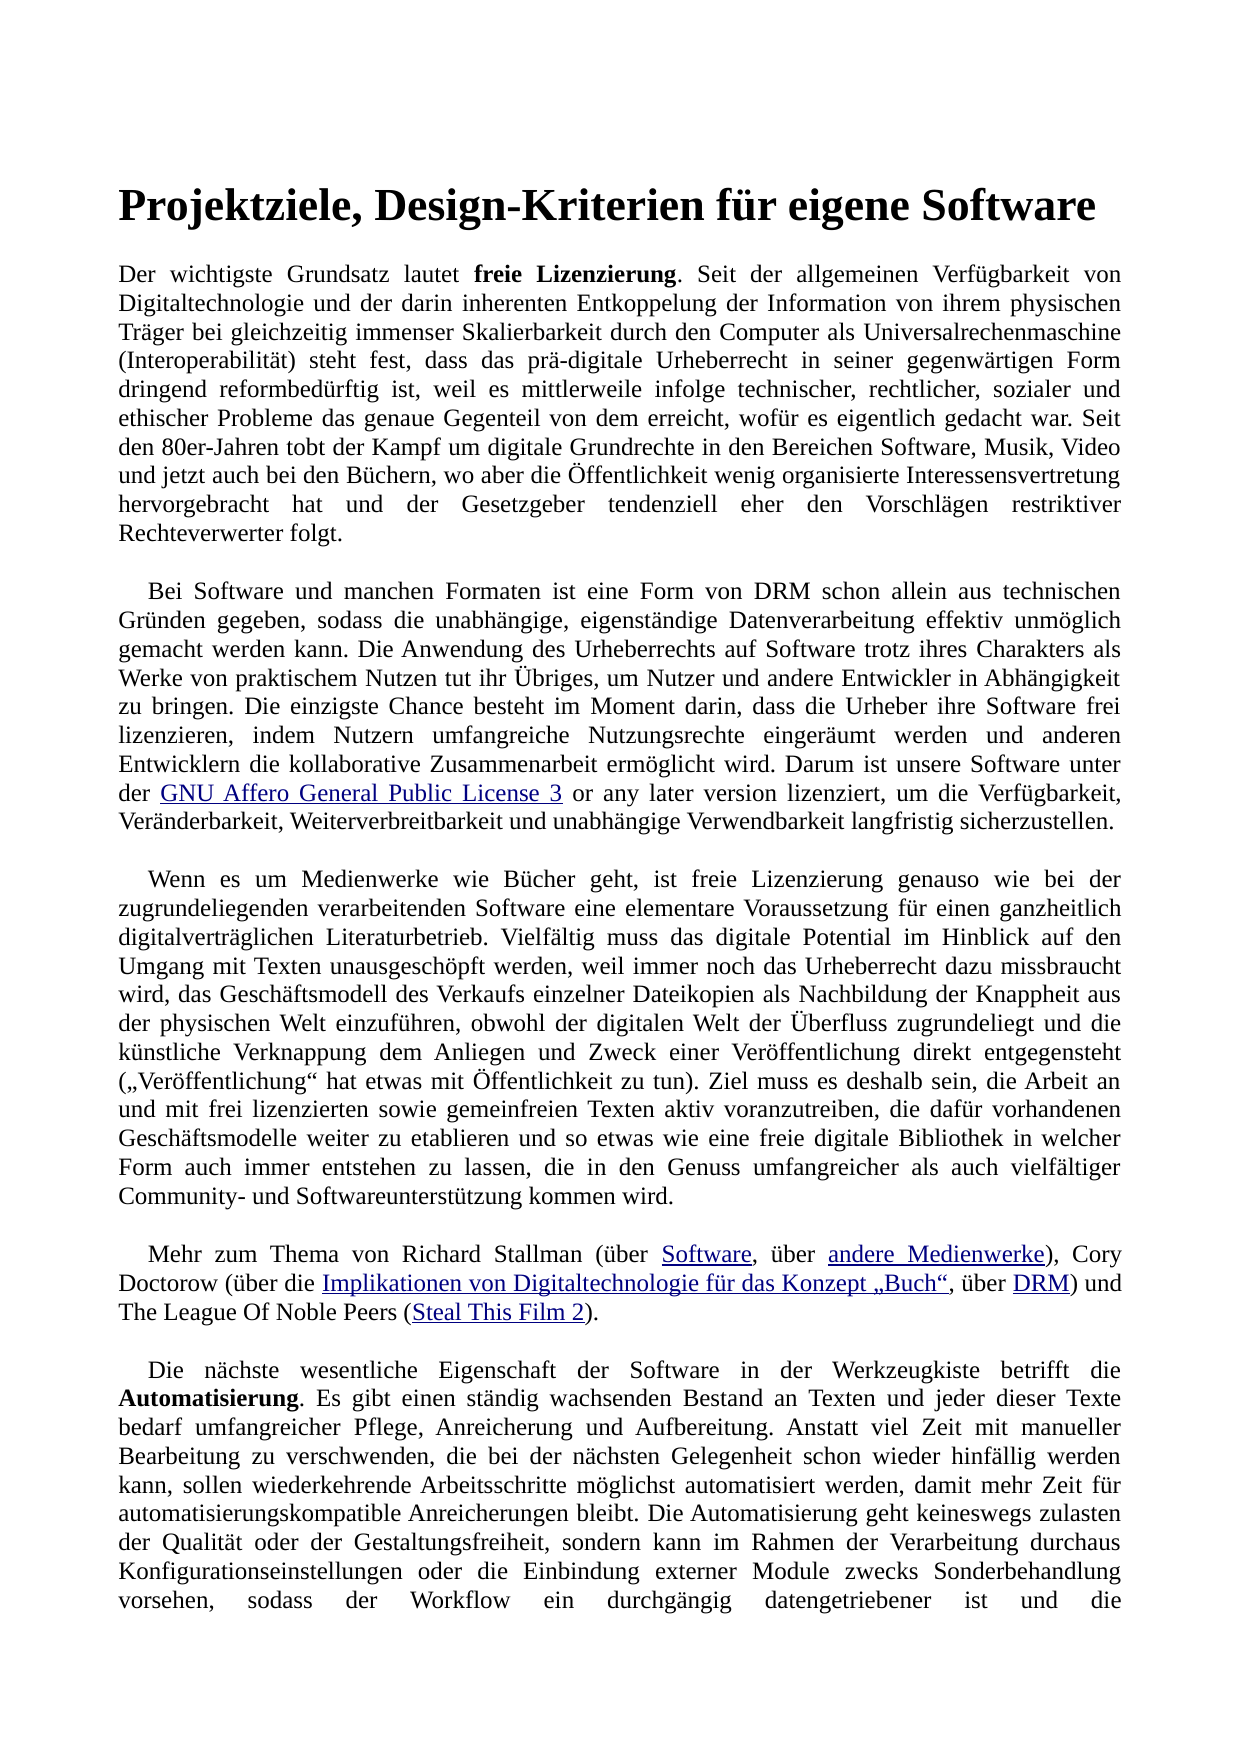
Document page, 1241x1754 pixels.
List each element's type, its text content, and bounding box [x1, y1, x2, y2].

subtitle Projektziele, Design-Kriterien für eigene Software [118, 177, 1122, 230]
text Die nächste wesentliche Eigenschaft der Software in der Werkzeugkiste betrifft die Automatisierung. Es gibt einen ständig wachsenden Bestand an Texten und jeder dieser Texte bedarf umfangreicher Pflege, Anreicherung und Aufbereitung. Anstatt viel Zeit mit manueller Bearbeitung zu verschwenden, die bei der nächsten Gelegenheit schon wieder hinfällig werden kann, sollen wiederkehrende Arbeitsschritte möglichst automatisiert werden, damit mehr Zeit für automatisierungskompatible Anreicherungen bleibt. Die Automatisierung geht keineswegs zulasten der Qualität oder der Gestaltungsfreiheit, sondern kann im Rahmen der Verarbeitung durchaus Konfigurationseinstellungen oder die Einbindung externer Module zwecks Sonderbehandlung vorsehen, sodass der Workflow ein durchgängig datengetriebener ist und die [118, 1355, 1122, 1613]
text Wenn es um Medienwerke wie Bücher geht, ist freie Lizenzierung genauso wie bei der zugrundeliegenden verarbeitenden Software eine elementare Voraussetzung für einen ganzheitlich digitalverträglichen Literaturbetrieb. Vielfältig muss das digitale Potential im Hinblick auf den Umgang mit Texten unausgeschöpft werden, weil immer noch das Urheberrecht dazu missbraucht wird, das Geschäftsmodell des Verkaufs einzelner Dateikopien als Nachbildung der Knappheit aus der physischen Welt einzuführen, obwohl der digitalen Welt der Überfluss zugrundeliegt und die künstliche Verknappung dem Anliegen und Zweck einer Veröffentlichung direkt entgegensteht („Veröffentlichung“ hat etwas mit Öffentlichkeit zu tun). Ziel muss es deshalb sein, die Arbeit an und mit frei lizenzierten sowie gemeinfreien Texten aktiv voranzutreiben, die dafür vorhandenen Geschäftsmodelle weiter zu etablieren und so etwas wie eine freie digitale Bibliothek in welcher Form auch immer entstehen zu lassen, die in den Genuss umfangreicher als auch vielfältiger Community- und Softwareunterstützung kommen wird. [118, 864, 1122, 1209]
text Der wichtigste Grundsatz lautet freie Lizenzierung. Seit der allgemeinen Verfügbarkeit von Digitaltechnologie und der darin inherenten Entkoppelung der Information von ihrem physischen Träger bei gleichzeitig immenser Skalierbarkeit durch den Computer als Universalrechenmaschine (Interoperabilität) steht fest, dass das prä-digitale Urheberrecht in seiner gegenwärtigen Form dringend reformbedürftig ist, weil es mittlerweile infolge technischer, rechtlicher, sozialer und ethischer Probleme das genaue Gegenteil von dem erreicht, wofür es eigentlich gedacht war. Seit den 80er-Jahren tobt der Kampf um digitale Grundrechte in den Bereichen Software, Musik, Video und jetzt auch bei den Büchern, wo aber die Öffentlichkeit wenig organisierte Interessensvertretung hervorgebracht hat und der Gesetzgeber tendenziell eher den Vorschlägen restriktiver Rechteverwerter folgt. [118, 259, 1122, 547]
text Bei Software und manchen Formaten ist eine Form von DRM schon allein aus technischen Gründen gegeben, sodass die unabhängige, eigenständige Datenverarbeitung effektiv unmöglich gemacht werden kann. Die Anwendung des Urheberrechts auf Software trotz ihres Charakters als Werke von praktischem Nutzen tut ihr Übriges, um Nutzer und andere Entwickler in Abhängigkeit zu bringen. Die einzigste Chance besteht im Moment darin, dass die Urheber ihre Software frei lizenzieren, indem Nutzern umfangreiche Nutzungsrechte eingeräumt werden und anderen Entwicklern die kollaborative Zusammenarbeit ermöglicht wird. Darum ist unsere Software unter der GNU Affero General Public License 3 or any later version lizenziert, um die Verfügbarkeit, Veränderbarkeit, Weiterverbreitbarkeit und unabhängige Verwendbarkeit langfristig sicherzustellen. [118, 576, 1122, 835]
text Mehr zum Thema von Richard Stallman (über Software, über andere Medienwerke), Cory Doctorow (über die Implikationen von Digitaltechnologie für das Konzept „Buch“, über DRM) und The League Of Noble Peers (Steal This Film 2). [118, 1239, 1122, 1325]
